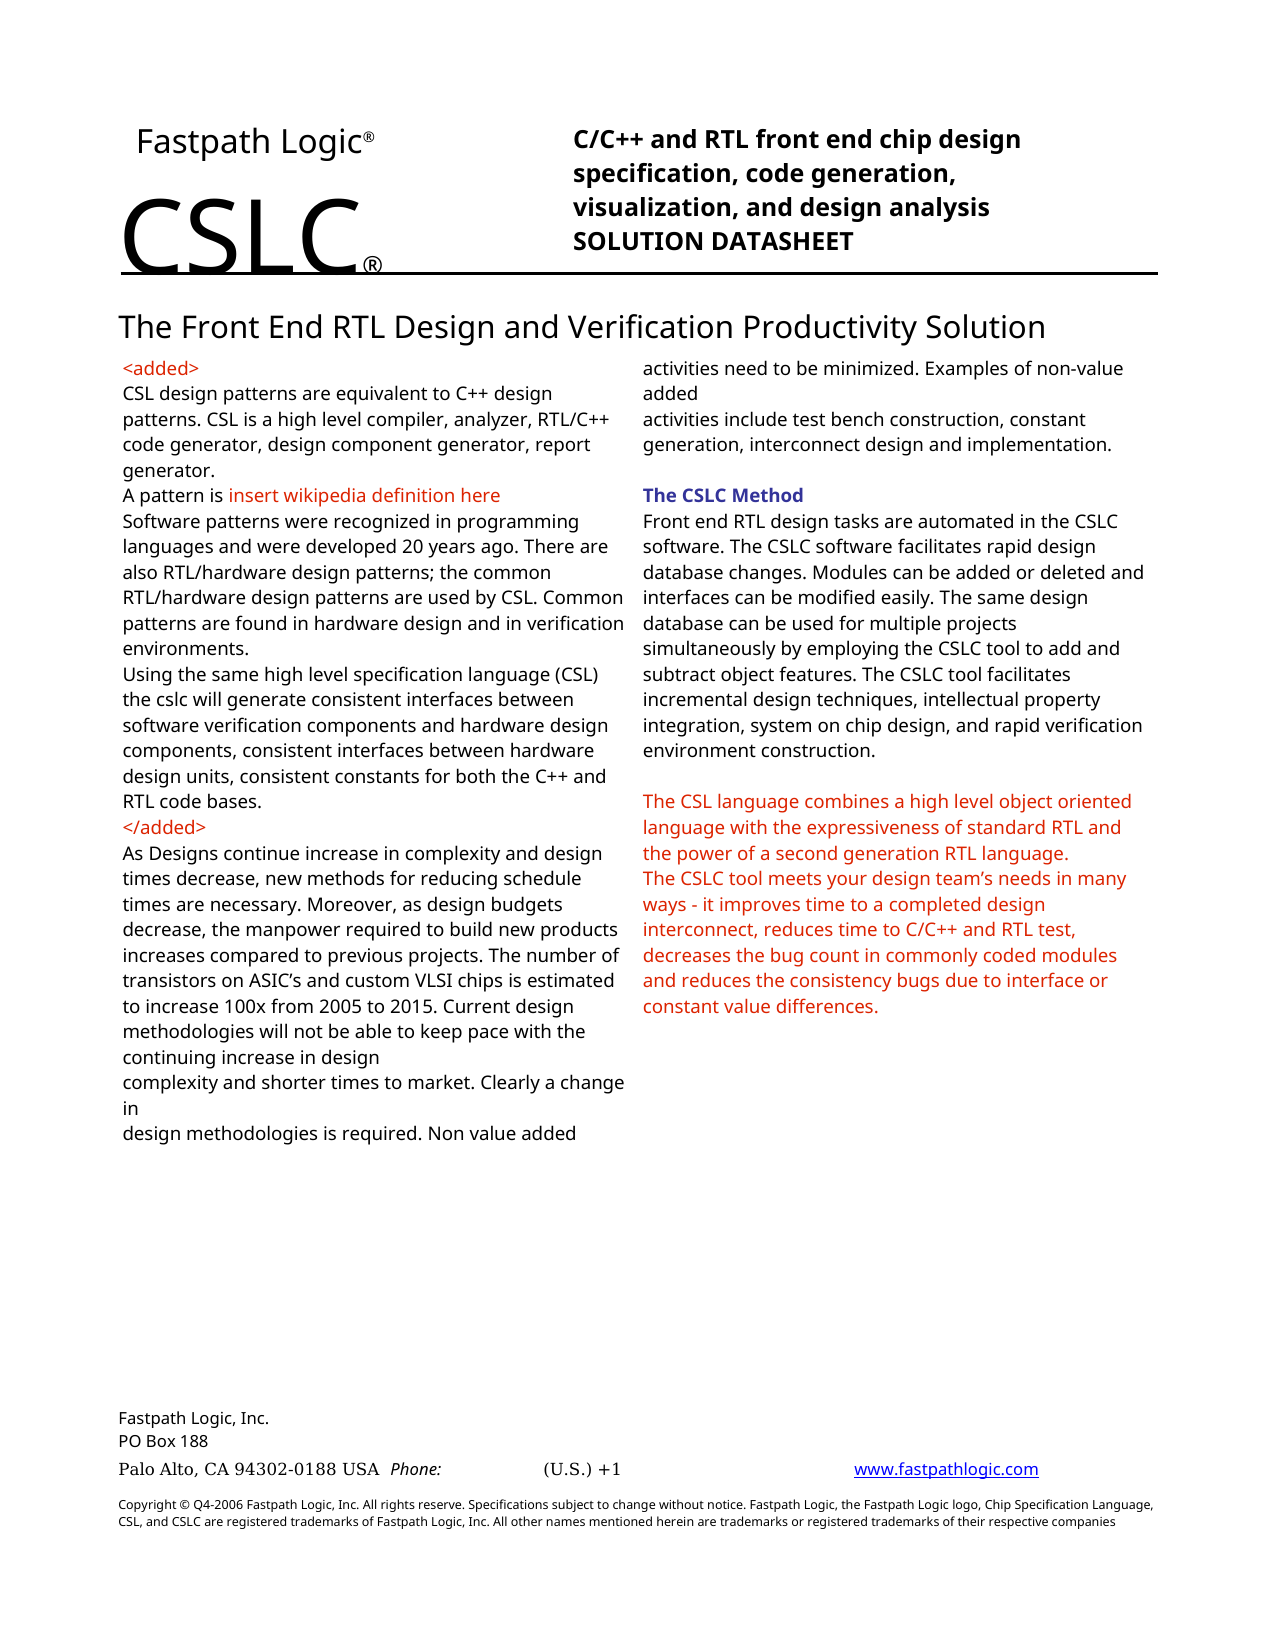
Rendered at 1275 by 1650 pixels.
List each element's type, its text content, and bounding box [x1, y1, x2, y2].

text The CSLC tool meets your design team’s needs in many ways - it improves time to a completed design interconnect, reduces time to C/C++ and RTL test, decreases the bug count in commonly coded modules and reduces the consistency bugs due to interface or constant value differences. [643, 866, 1146, 1019]
text Using the same high level specification language (CSL) the cslc will generate consistent interfaces between software verification components and hardware design components, consistent interfaces between hardware design units, consistent constants for both the C++ and RTL code bases. [122, 661, 626, 814]
text generation, interconnect design and implementation. [643, 432, 1146, 457]
text Front end RTL design tasks are automated in the CSLC software. The CSLC software facilitates rapid design database changes. Modules can be added or deleted and interfaces can be modified easily. The same design database can be used for multiple projects simultaneously by employing the CSLC tool to add and subtract object features. The CSLC tool facilitates incremental design techniques, intellectual property integration, system on chip design, and rapid verification environment construction. [643, 508, 1146, 763]
text complexity and shorter times to market. Clearly a change in [122, 1070, 626, 1121]
text <added> [122, 355, 626, 381]
text activities include test bench construction, constant [643, 406, 1146, 432]
text The Front End RTL Design and Verification Productivity Solution [118, 305, 1107, 348]
text CSL design patterns are equivalent to C++ design patterns. CSL is a high level compiler, analyzer, RTL/C++ code generator, design component generator, report generator. [122, 381, 626, 483]
text The CSL language combines a high level object oriented language with the expressiveness of standard RTL and the power of a second generation RTL language. [643, 789, 1146, 866]
text </added> [122, 814, 626, 840]
text A pattern is insert wikipedia definition here [122, 483, 626, 508]
text As Designs continue increase in complexity and design times decrease, new methods for reducing schedule times are necessary. Moreover, as design budgets decrease, the manpower required to build new products increases compared to previous projects. The number of transistors on ASIC’s and custom VLSI chips is estimated to increase 100x from 2005 to 2015. Current design methodologies will not be able to keep pace with the continuing increase in design [122, 840, 626, 1070]
text C/C++ and RTL front end chip design specification, code generation, visualization, and design analysis SOLUTION DATASHEET [573, 122, 1096, 258]
text CSLC® [118, 163, 1169, 305]
text Fastpath Logic® [118, 118, 1157, 258]
text Software patterns were recognized in programming languages and were developed 20 years ago. There are also RTL/hardware design patterns; the common RTL/hardware design patterns are used by CSL. Common patterns are found in hardware design and in verification environments. [122, 508, 626, 661]
text The CSLC Method [643, 483, 1146, 508]
text activities need to be minimized. Examples of non-value added [643, 355, 1146, 406]
text design methodologies is required. Non value added [122, 1121, 626, 1146]
